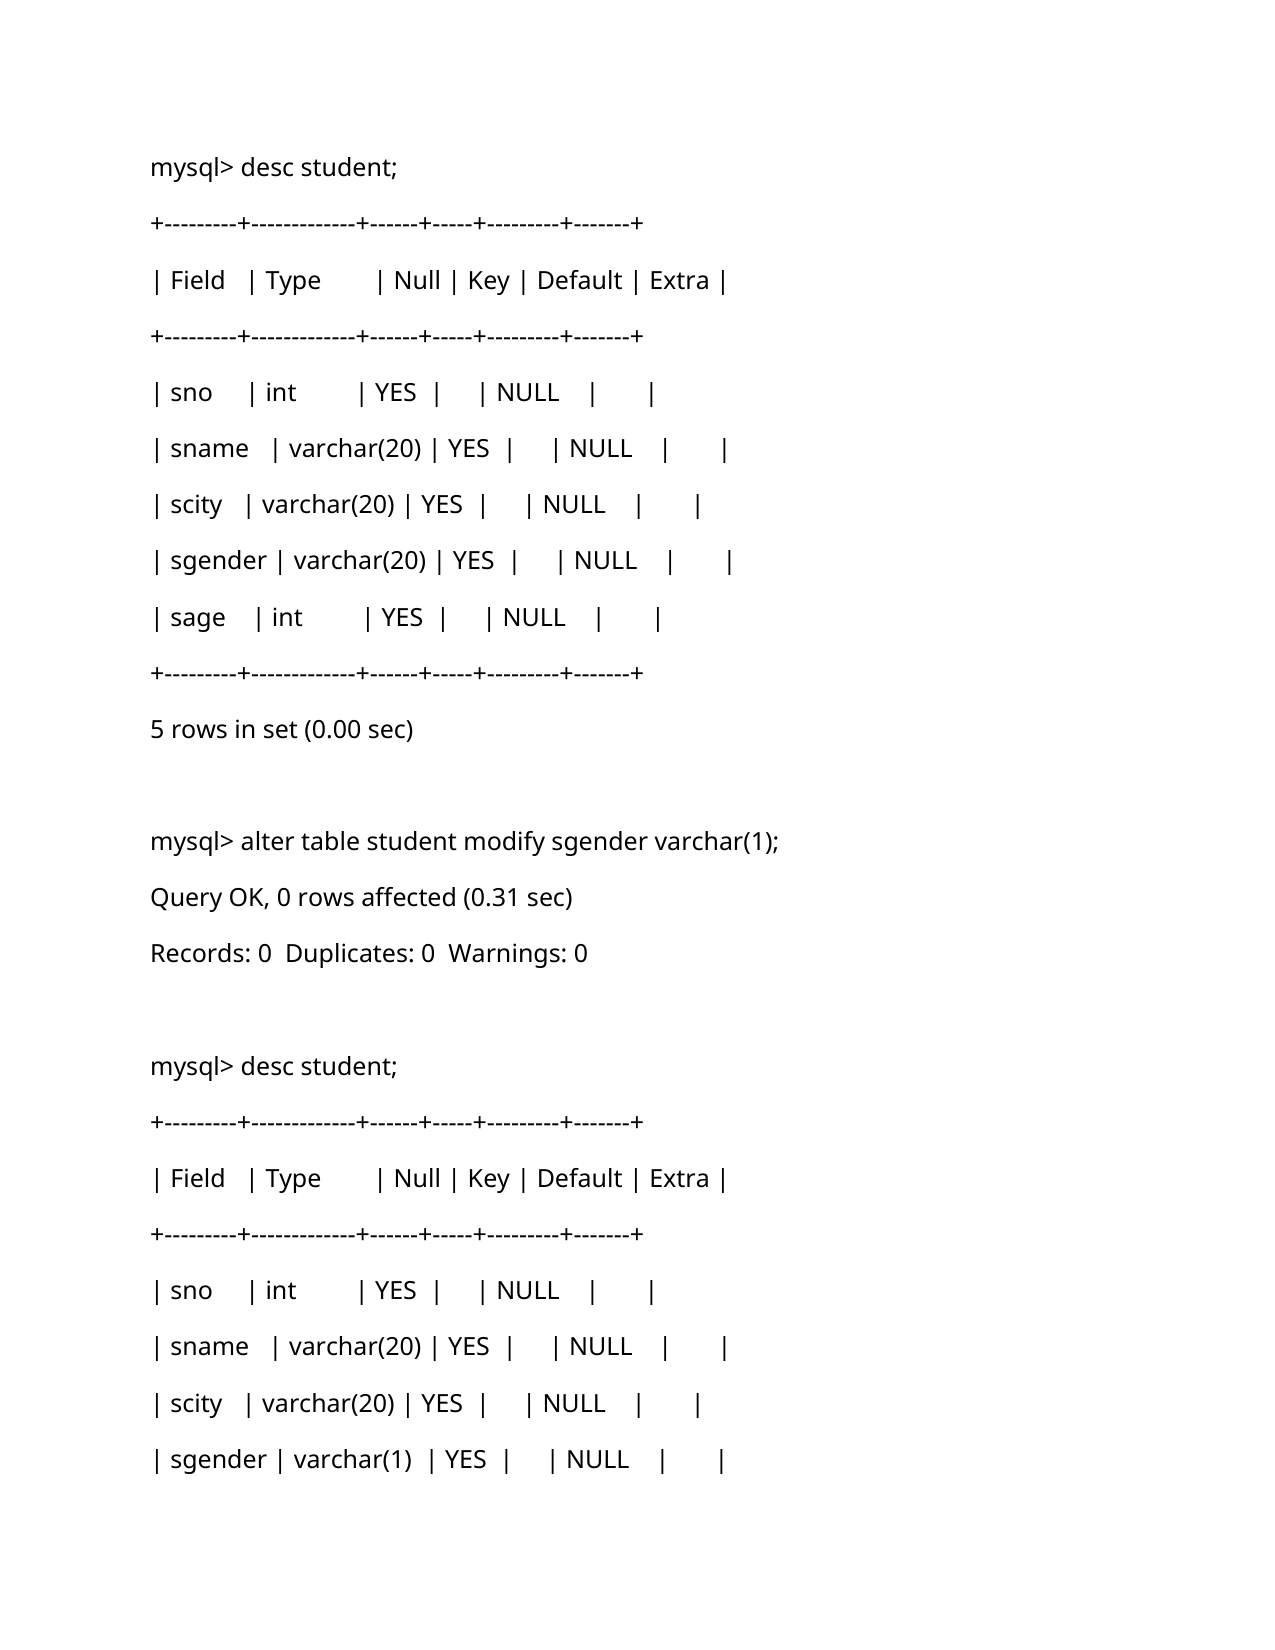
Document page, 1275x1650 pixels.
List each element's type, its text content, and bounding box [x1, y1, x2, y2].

text mysql> desc student; [150, 1048, 1125, 1082]
text | sno | int | YES | | NULL | | [150, 374, 1125, 409]
text Query OK, 0 rows affected (0.31 sec) [150, 880, 1125, 914]
text +---------+-------------+------+-----+---------+-------+ [150, 655, 1125, 689]
text mysql> alter table student modify sgender varchar(1); [150, 824, 1125, 858]
text | sno | int | YES | | NULL | | [150, 1273, 1125, 1307]
text | sname | varchar(20) | YES | | NULL | | [150, 1329, 1125, 1363]
text +---------+-------------+------+-----+---------+-------+ [150, 1217, 1125, 1251]
text | sname | varchar(20) | YES | | NULL | | [150, 431, 1125, 465]
text +---------+-------------+------+-----+---------+-------+ [150, 318, 1125, 352]
text | sgender | varchar(1) | YES | | NULL | | [150, 1441, 1125, 1475]
text 5 rows in set (0.00 sec) [150, 711, 1125, 746]
text +---------+-------------+------+-----+---------+-------+ [150, 206, 1125, 240]
text | scity | varchar(20) | YES | | NULL | | [150, 487, 1125, 521]
text Records: 0 Duplicates: 0 Warnings: 0 [150, 936, 1125, 970]
text +---------+-------------+------+-----+---------+-------+ [150, 1104, 1125, 1138]
text | Field | Type | Null | Key | Default | Extra | [150, 1161, 1125, 1195]
text | Field | Type | Null | Key | Default | Extra | [150, 262, 1125, 296]
text | sage | int | YES | | NULL | | [150, 599, 1125, 633]
text | scity | varchar(20) | YES | | NULL | | [150, 1385, 1125, 1419]
text | sgender | varchar(20) | YES | | NULL | | [150, 543, 1125, 577]
text mysql> desc student; [150, 150, 1125, 184]
